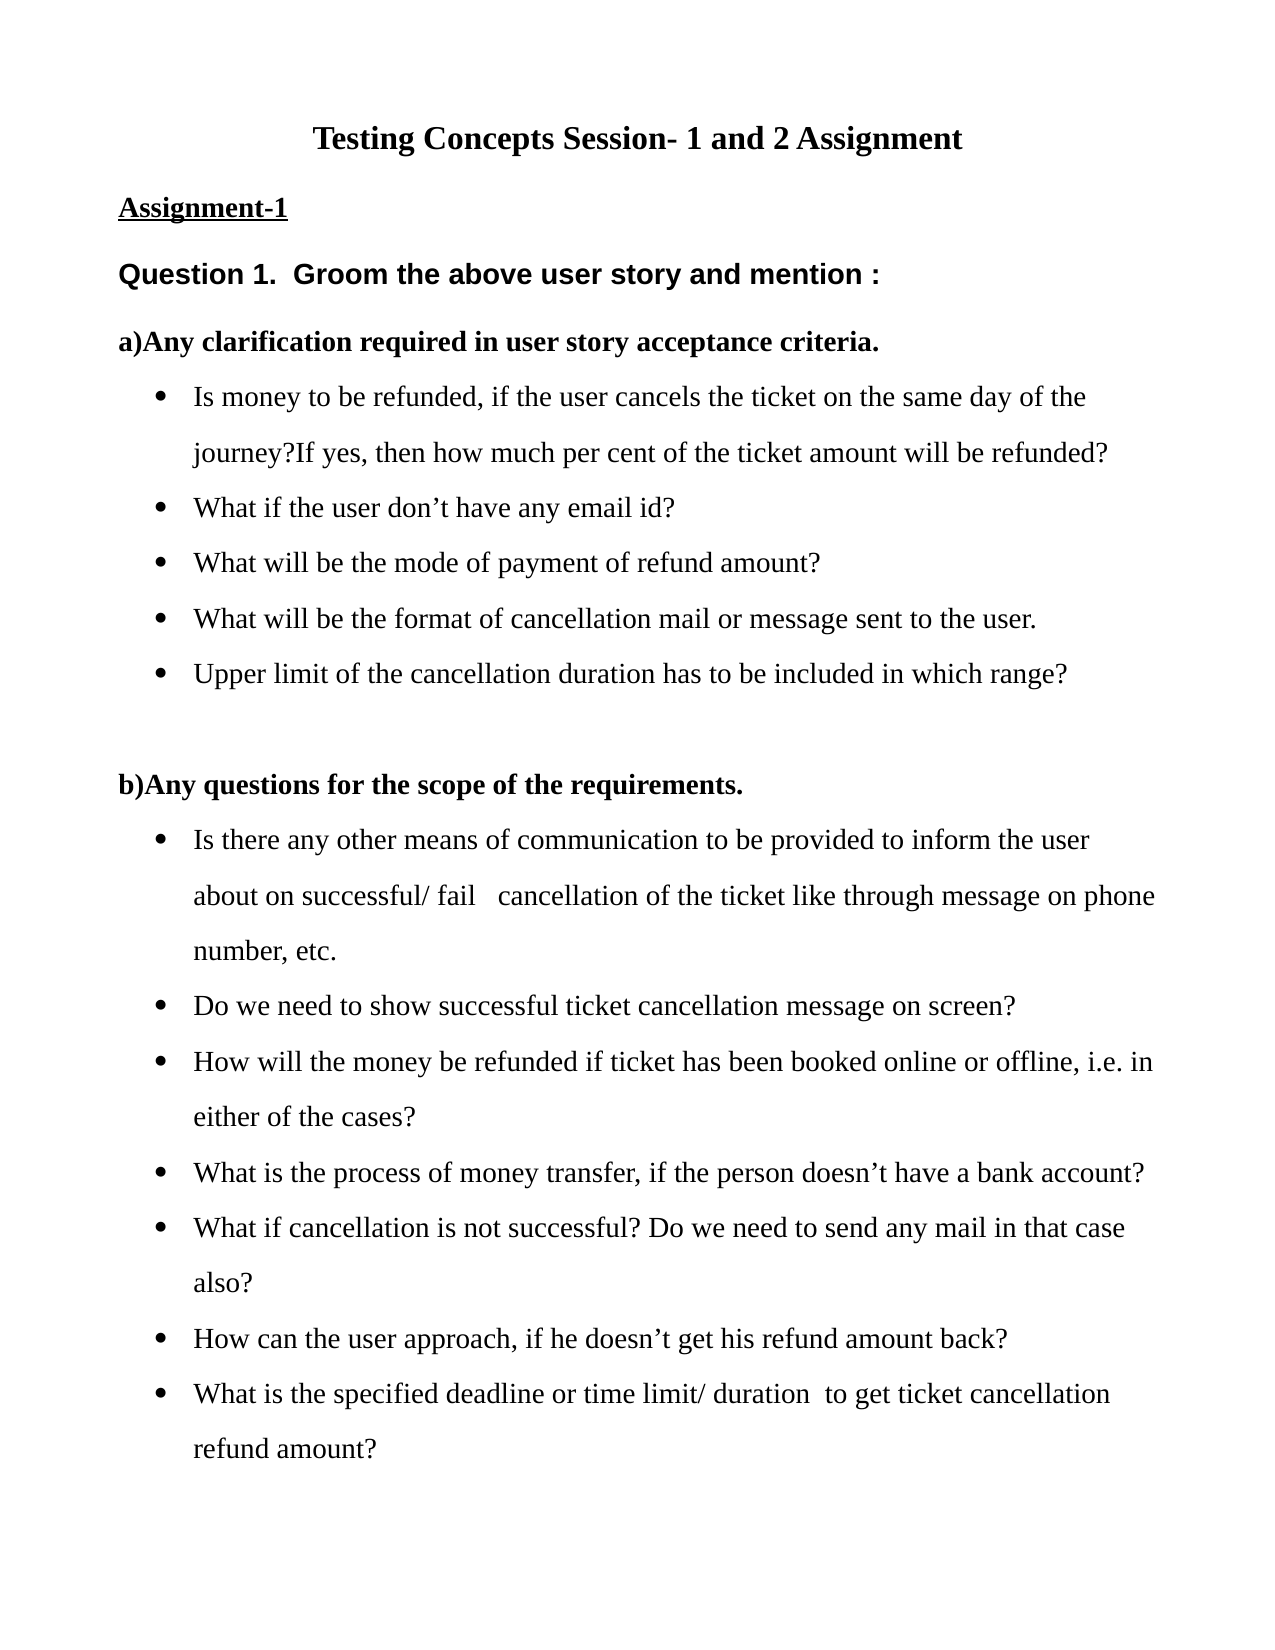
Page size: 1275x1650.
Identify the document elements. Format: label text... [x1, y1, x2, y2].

list What if the user don’t have any email id? [156, 490, 1157, 524]
list Is money to be refunded, if the user cancels the ticket on the same day of the journey?If yes, then how much per cent of the ticket amount will be refunded? [156, 379, 1157, 468]
list How will the money be refunded if ticket has been booked online or offline, i.e. in either of the cases? [156, 1044, 1157, 1133]
list Upper limit of the cancellation duration has to be included in which range? [156, 656, 1157, 690]
list What is the process of money transfer, if the person doesn’t have a bank account? [156, 1155, 1157, 1188]
list How can the user approach, if he doesn’t get his refund amount back? [156, 1321, 1157, 1354]
text Assignment-1 [118, 190, 1157, 223]
list Do we need to show successful ticket cancellation message on screen? [156, 988, 1157, 1022]
list Any clarification required in user story acceptance criteria. [118, 324, 1157, 358]
text Testing Concepts Session- 1 and 2 Assignment [118, 118, 1157, 156]
list What will be the format of cancellation mail or message sent to the user. [156, 601, 1157, 635]
list What if cancellation is not successful? Do we need to send any mail in that case also? [156, 1210, 1157, 1299]
list What is the specified deadline or time limit/ duration to get ticket cancellation refund amount? [156, 1376, 1157, 1465]
list Any questions for the scope of the requirements. [118, 767, 1157, 801]
text Question 1. Groom the above user story and mention : [118, 257, 1157, 291]
list What will be the mode of payment of refund amount? [156, 546, 1157, 579]
list Is there any other means of communication to be provided to inform the user about on successful/ fail cancellation of the ticket like through message on phone number, etc. [156, 822, 1157, 967]
